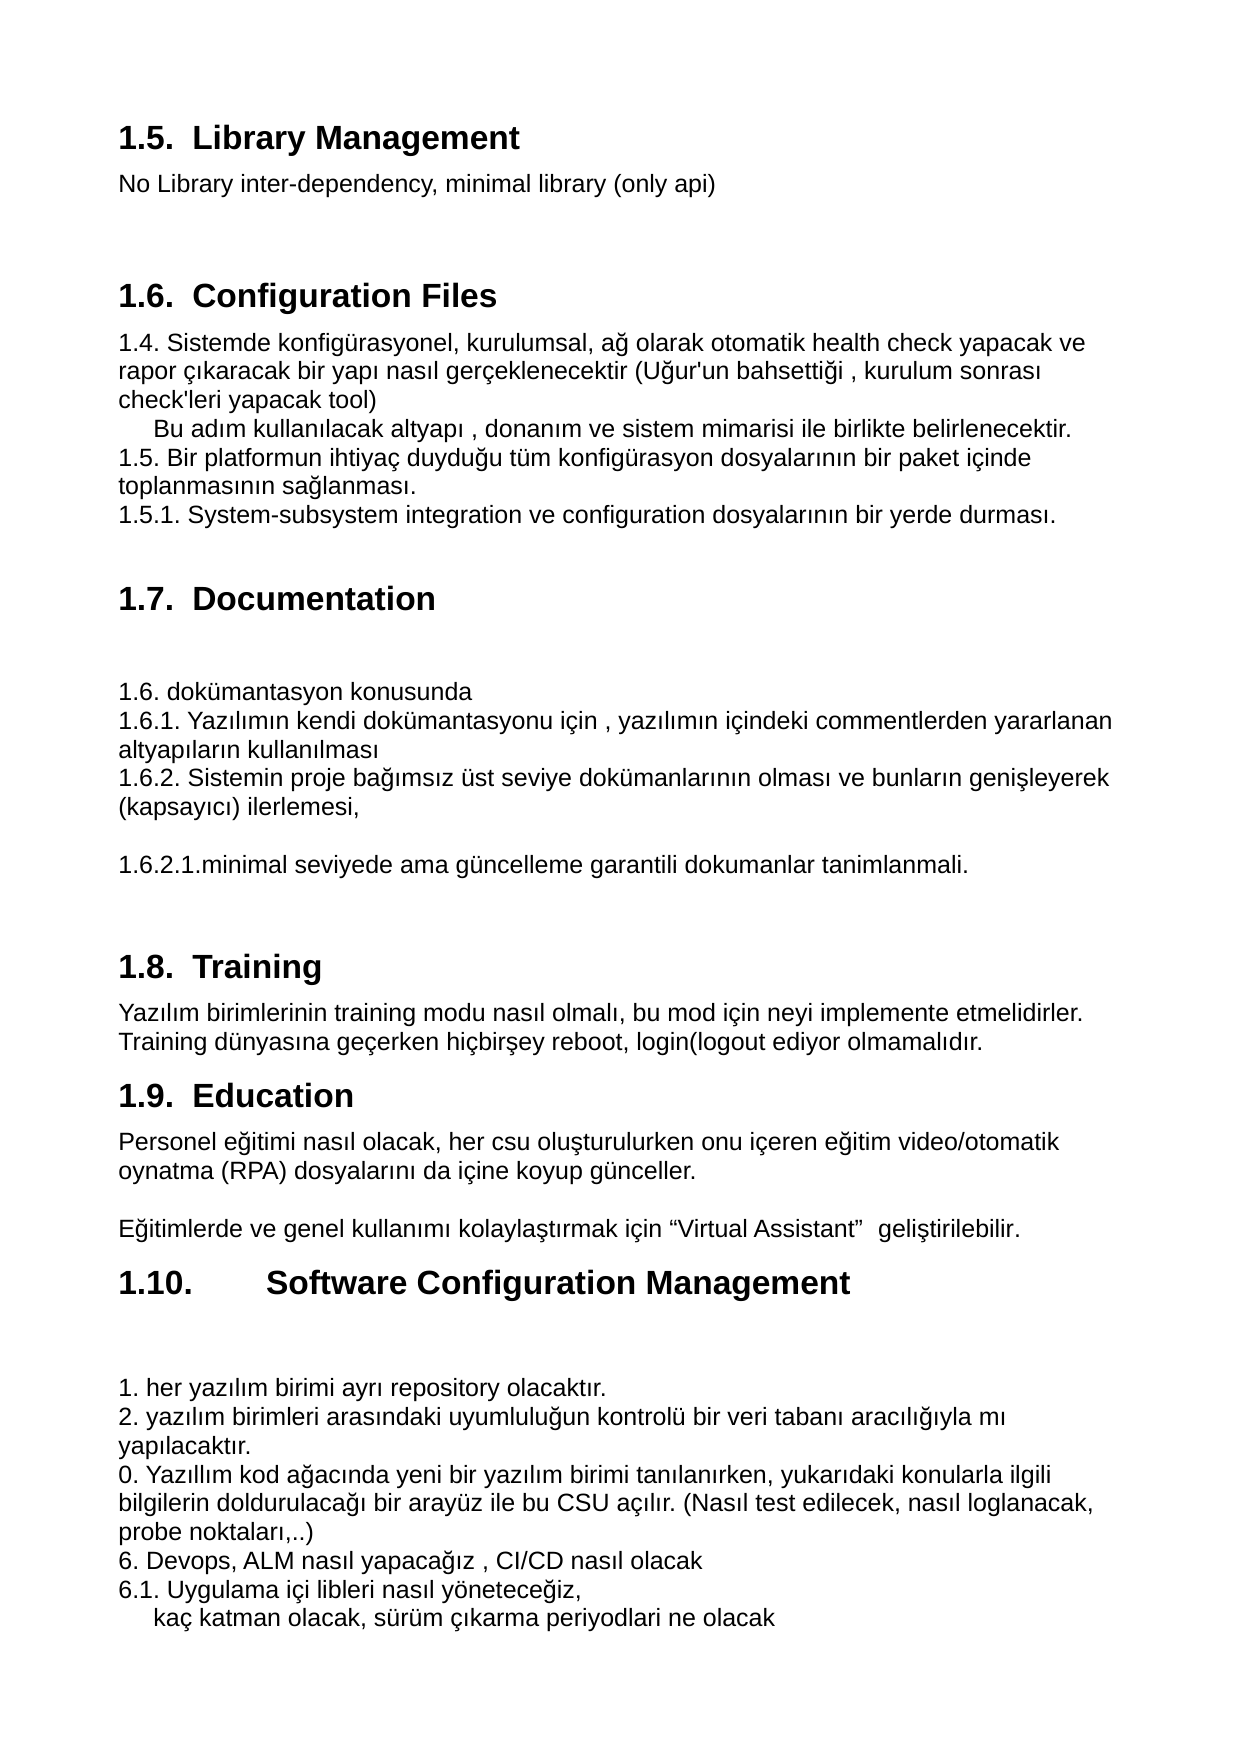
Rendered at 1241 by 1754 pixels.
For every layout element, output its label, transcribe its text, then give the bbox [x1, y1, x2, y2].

text 1.6.1. Yazılımın kendi dokümantasyonu için , yazılımın içindeki commentlerden yararlanan altyapıların kullanılması [118, 706, 1122, 763]
subtitle Education [118, 1076, 1122, 1115]
text Eğitimlerde ve genel kullanımı kolaylaştırmak için “Virtual Assistant” geliştirilebilir. [118, 1214, 1122, 1242]
subtitle Software Configuration Management [118, 1263, 1122, 1302]
text Yazılım birimlerinin training modu nasıl olmalı, bu mod için neyi implemente etmelidirler. [118, 998, 1122, 1027]
text 0. Yazıllım kod ağacında yeni bir yazılım birimi tanılanırken, yukarıdaki konularla ilgili bilgilerin doldurulacağı bir arayüz ile bu CSU açılır. (Nasıl test edilecek, nasıl loglanacak, probe noktaları,..) [118, 1459, 1122, 1546]
text 1.6.2. Sistemin proje bağımsız üst seviye dokümanlarının olması ve bunların genişleyerek (kapsayıcı) ilerlemesi, [118, 763, 1122, 821]
text No Library inter-dependency, minimal library (only api) [118, 169, 1122, 198]
text Training dünyasına geçerken hiçbirşey reboot, login(logout ediyor olmamalıdır. [118, 1027, 1122, 1055]
text Personel eğitimi nasıl olacak, her csu oluşturulurken onu içeren eğitim video/otomatik oynatma (RPA) dosyalarını da içine koyup günceller. [118, 1127, 1122, 1185]
subtitle Library Management [118, 118, 1122, 157]
text 1.4. Sistemde konfigürasyonel, kurulumsal, ağ olarak otomatik health check yapacak ve rapor çıkaracak bir yapı nasıl gerçeklenecektir (Uğur'un bahsettiği , kurulum sonrası check'leri yapacak tool) Bu adım kullanılacak altyapı , donanım ve sistem mimarisi ile birlikte belirlenecektir. 1.5. Bir platformun ihtiyaç duyduğu tüm konfigürasyon dosyalarının bir paket içinde toplanmasının sağlanması. [118, 327, 1122, 500]
subtitle Configuration Files [118, 276, 1122, 315]
text 1.5.1. System-subsystem integration ve configuration dosyalarının bir yerde durması. [118, 500, 1122, 529]
text 6. Devops, ALM nasıl yapacağız , CI/CD nasıl olacak 6.1. Uygulama içi libleri nasıl yöneteceğiz, kaç katman olacak, sürüm çıkarma periyodlari ne olacak [118, 1546, 1122, 1632]
text 1.6. dokümantasyon konusunda [118, 677, 1122, 706]
text 1.6.2.1.minimal seviyede ama güncelleme garantili dokumanlar tanimlanmali. [118, 849, 1122, 878]
text 2. yazılım birimleri arasındaki uyumluluğun kontrolü bir veri tabanı aracılığıyla mı yapılacaktır. [118, 1402, 1122, 1459]
subtitle Training [118, 947, 1122, 985]
text 1. her yazılım birimi ayrı repository olacaktır. [118, 1373, 1122, 1402]
subtitle Documentation [118, 578, 1122, 617]
